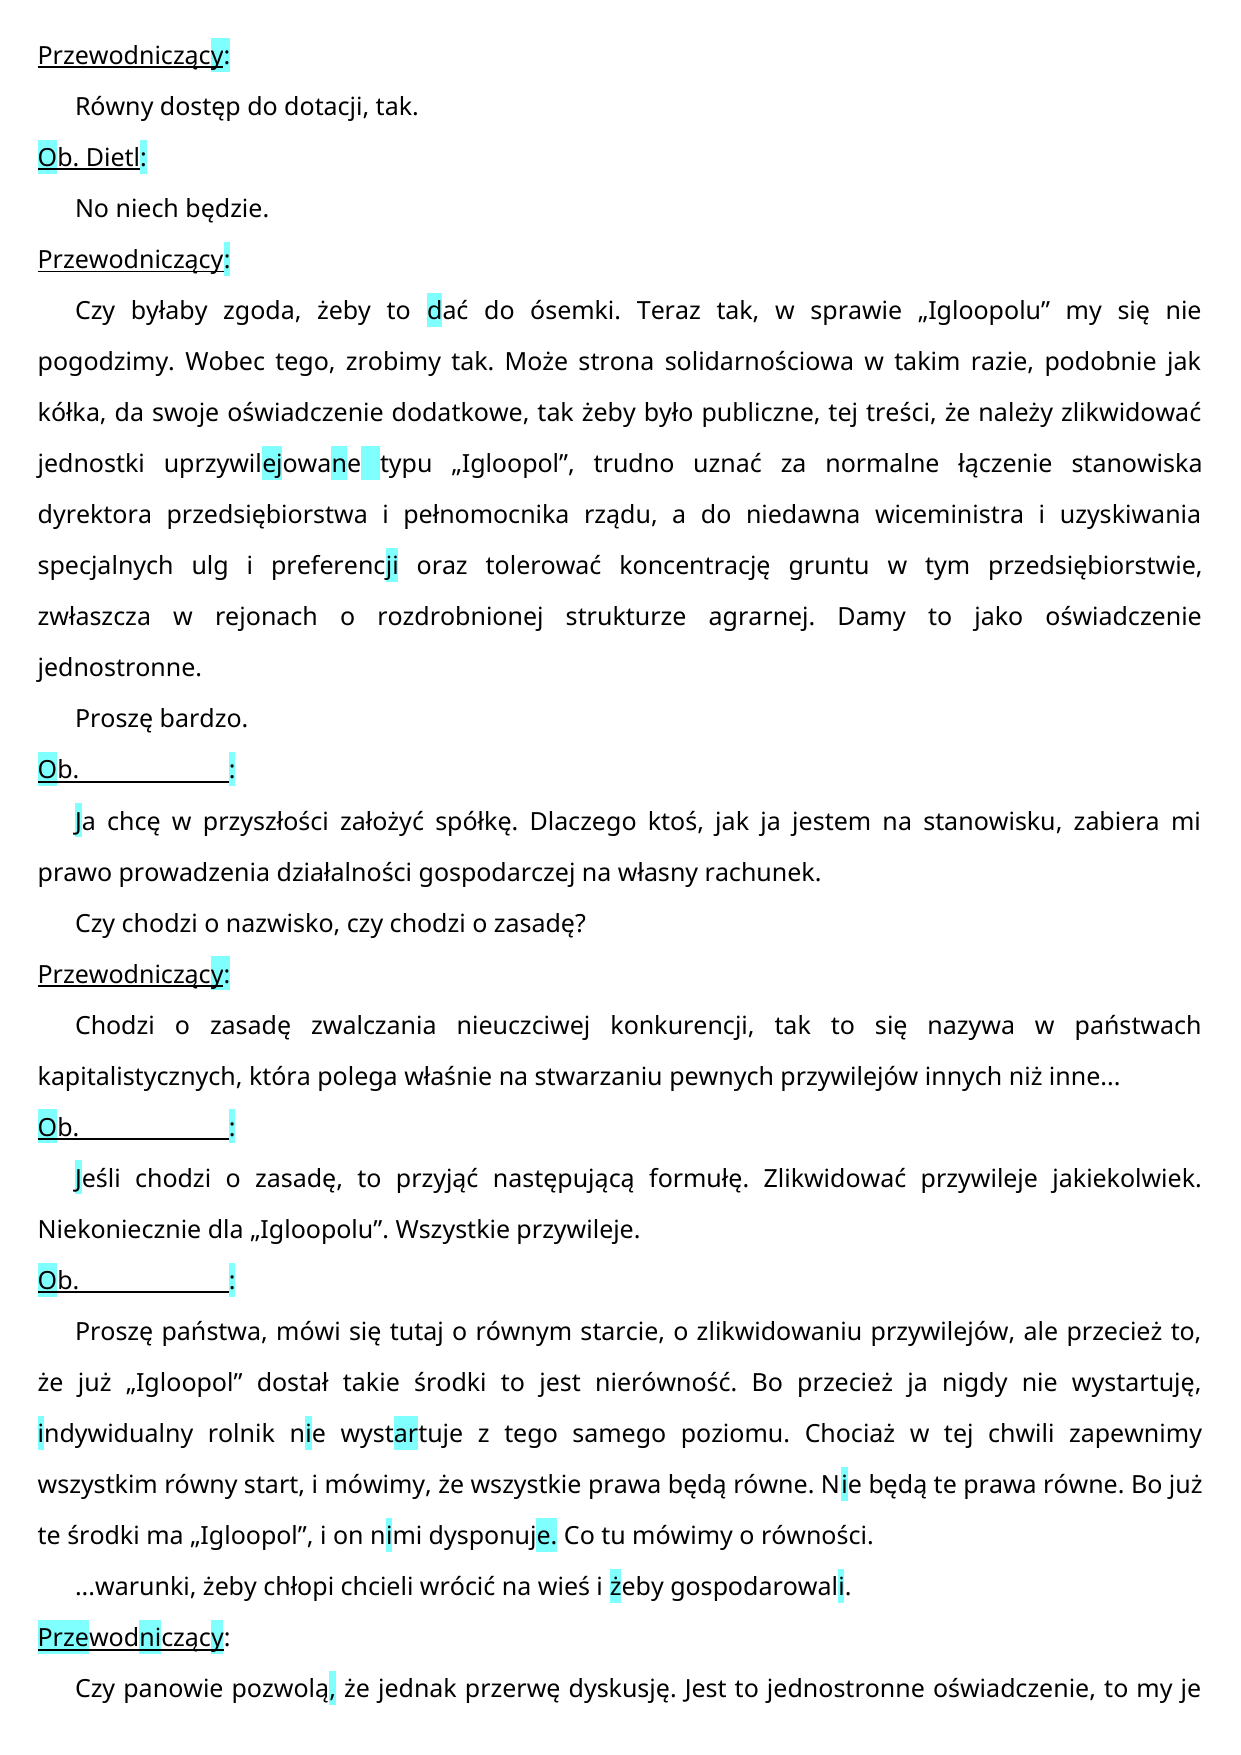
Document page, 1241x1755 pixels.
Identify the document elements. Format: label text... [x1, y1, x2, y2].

text Jeśli chodzi o zasadę, to przyjąć następującą formułę. Zlikwidować przywileje jakiekolwiek. Niekoniecznie dla „Igloopolu”. Wszystkie przywileje. [37, 1160, 1203, 1246]
text Ob. : [37, 1109, 1203, 1143]
text Ob. : [37, 1262, 1203, 1297]
text Czy panowie pozwolą, że jednak przerwę dyskusję. Jest to jednostronne oświadczenie, to my je [37, 1671, 1203, 1705]
text Proszę bardzo. [37, 701, 1203, 735]
text Ob. Dietl: [37, 139, 1203, 174]
text No niech będzie. [37, 191, 1203, 225]
text Ja chcę w przyszłości założyć spółkę. Dlaczego ktoś, jak ja jestem na stanowisku, zabiera mi prawo prowadzenia działalności gospodarczej na własny rachunek. [37, 803, 1203, 888]
text Przewodniczący: [37, 1620, 1203, 1654]
text Równy dostęp do dotacji, tak. [37, 88, 1203, 123]
text ...warunki, żeby chłopi chcieli wrócić na wieś i żeby gospodarowali. [37, 1569, 1203, 1603]
text Przewodniczący: [37, 242, 1203, 276]
text Przewodniczący: [37, 956, 1203, 990]
text Przewodniczący: [37, 37, 1203, 72]
text Proszę państwa, mówi się tutaj o równym starcie, o zlikwidowaniu przywilejów, ale przecież to, że już „Igloopol” dostał takie środki to jest nierówność. Bo przecież ja nigdy nie wystartuję, indywidualny rolnik nie wystartuje z tego samego poziomu. Chociaż w tej chwili zapewnimy wszystkim równy start, i mówimy, że wszystkie prawa będą równe. Nie będą te prawa równe. Bo już te środki ma „Igloopol”, i on nimi dysponuje. Co tu mówimy o równości. [37, 1313, 1203, 1552]
text Czy chodzi o nazwisko, czy chodzi o zasadę? [37, 905, 1203, 939]
text Czy byłaby zgoda, żeby to dać do ósemki. Teraz tak, w sprawie „Igloopolu” my się nie pogodzimy. Wobec tego, zrobimy tak. Może strona solidarnościowa w takim razie, podobnie jak kółka, da swoje oświadczenie dodatkowe, tak żeby było publiczne, tej treści, że należy zlikwidować jednostki uprzywilejowane typu „Igloopol”, trudno uznać za normalne łączenie stanowiska dyrektora przedsiębiorstwa i pełnomocnika rządu, a do niedawna wiceministra i uzyskiwania specjalnych ulg i preferencji oraz tolerować koncentrację gruntu w tym przedsiębiorstwie, zwłaszcza w rejonach o rozdrobnionej strukturze agrarnej. Damy to jako oświadczenie jednostronne. [37, 293, 1203, 684]
text Chodzi o zasadę zwalczania nieuczciwej konkurencji, tak to się nazywa w państwach kapitalistycznych, która polega właśnie na stwarzaniu pewnych przywilejów innych niż inne... [37, 1007, 1203, 1092]
text Ob. : [37, 752, 1203, 786]
